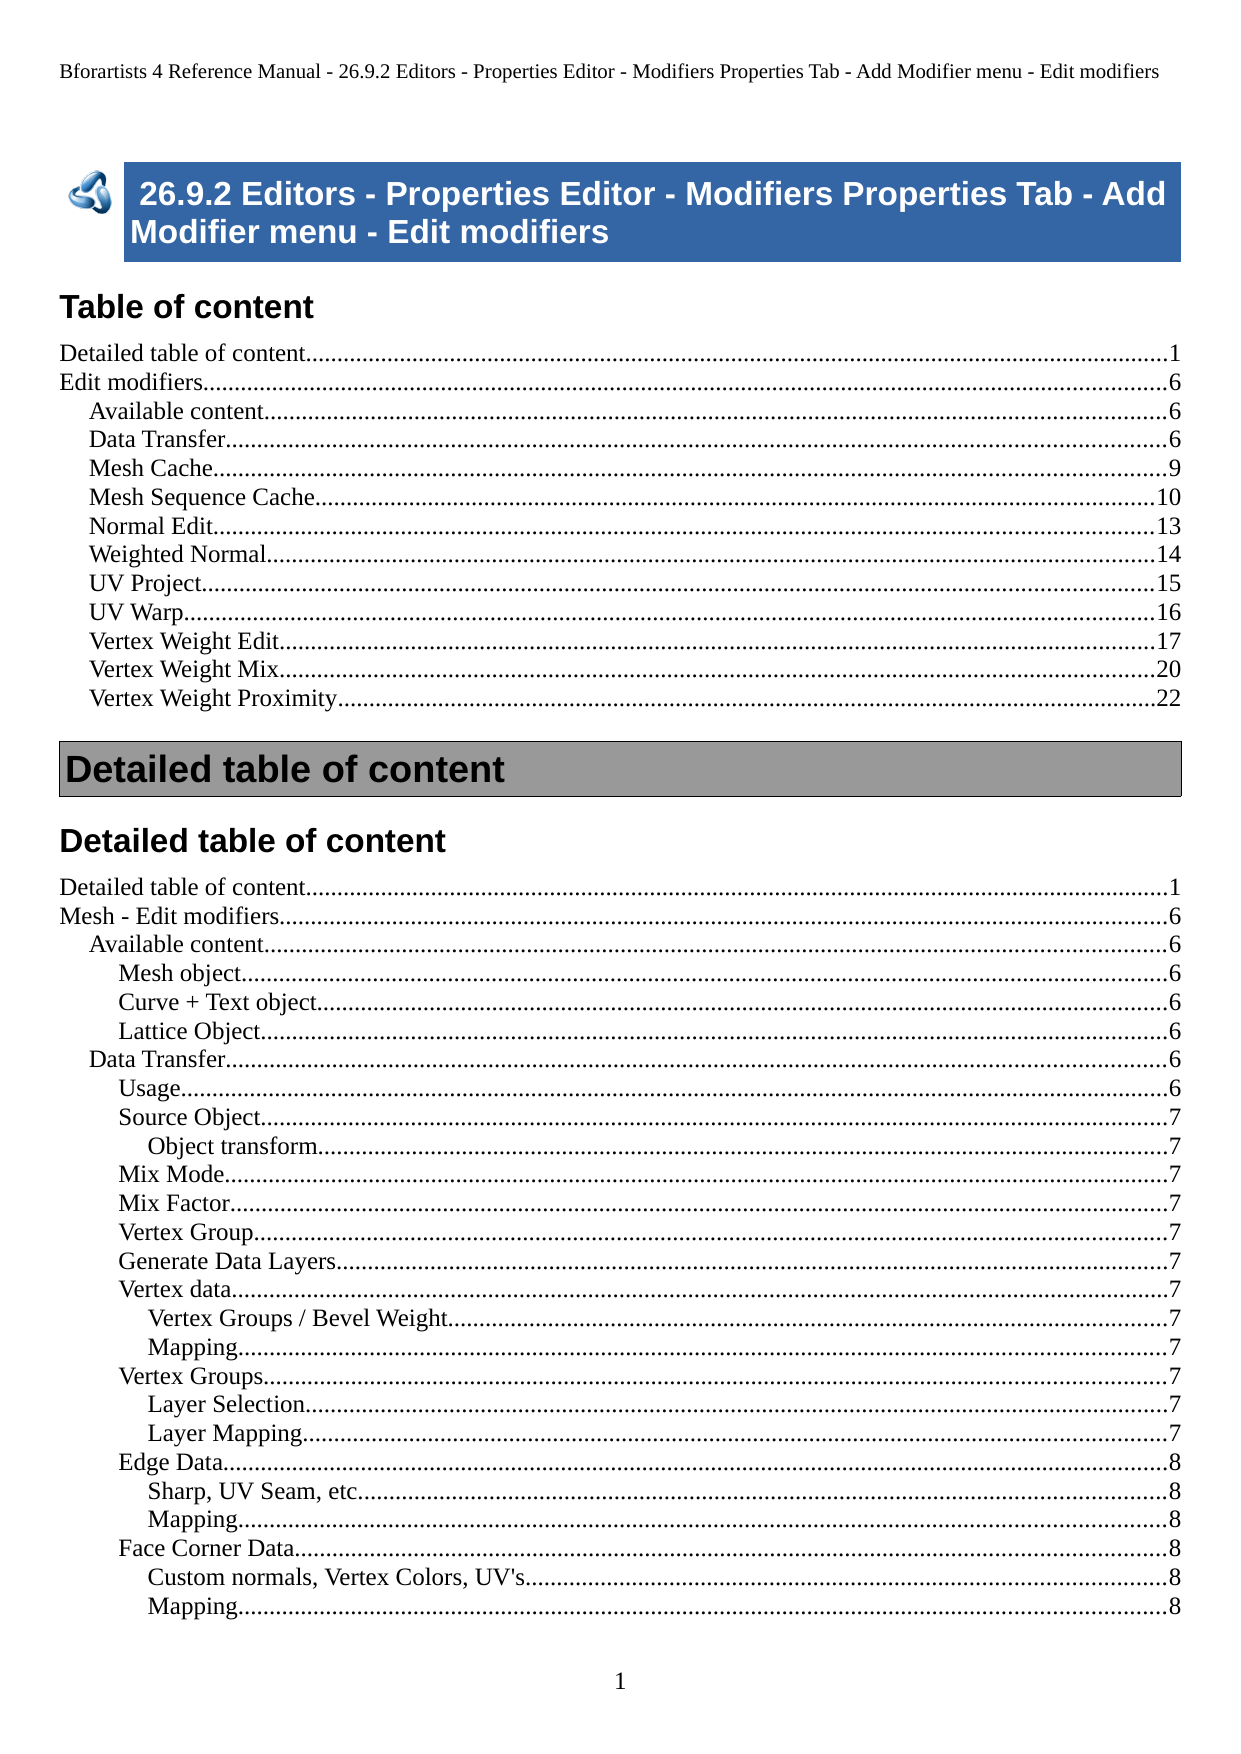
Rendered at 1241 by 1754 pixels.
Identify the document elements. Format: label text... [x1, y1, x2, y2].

text Vertex Weight Edit 17 [88, 626, 1181, 654]
picture [65, 167, 114, 217]
text Weighted Normal 14 [88, 539, 1181, 568]
table_header [59, 162, 124, 262]
text Vertex Groups / Bevel Weight 7 [147, 1303, 1181, 1332]
text Vertex data 7 [118, 1274, 1181, 1303]
text Edge Data 8 [118, 1447, 1181, 1476]
text Detailed table of content 1 [59, 872, 1181, 901]
text Source Object 7 [118, 1102, 1181, 1131]
text Normal Edit 13 [88, 511, 1181, 539]
text Mapping 8 [147, 1591, 1181, 1619]
table_header Detailed table of content [60, 742, 1181, 796]
text Sharp, UV Seam, etc. 8 [147, 1476, 1181, 1504]
text Mix Mode 7 [118, 1159, 1181, 1188]
text Usage 6 [118, 1073, 1181, 1102]
text Detailed table of content 1 [59, 338, 1181, 367]
text Mapping 8 [147, 1504, 1181, 1533]
text Object transform 7 [147, 1131, 1181, 1159]
text Vertex Weight Mix 20 [88, 654, 1181, 683]
text UV Project 15 [88, 568, 1181, 597]
text Lattice Object 6 [118, 1016, 1181, 1044]
text Mix Factor 7 [118, 1188, 1181, 1217]
text Data Transfer 6 [88, 1044, 1181, 1073]
text Mapping 7 [147, 1332, 1181, 1361]
text Mesh Cache 9 [88, 453, 1181, 482]
text Edit modifiers 6 [59, 367, 1181, 396]
text Available content 6 [88, 396, 1181, 424]
text Face Corner Data 8 [118, 1533, 1181, 1562]
table_header 26.9.2 Editors - Properties Editor - Modifiers Properties Tab - Add Modifier menu - Edit modifiers [124, 162, 1181, 262]
text Vertex Group 7 [118, 1217, 1181, 1246]
text Vertex Groups 7 [118, 1361, 1181, 1389]
text Mesh Sequence Cache 10 [88, 482, 1181, 511]
text Curve + Text object 6 [118, 987, 1181, 1016]
text Generate Data Layers 7 [118, 1246, 1181, 1274]
text Mesh object 6 [118, 958, 1181, 987]
text Vertex Weight Proximity 22 [88, 683, 1181, 712]
text Layer Mapping 7 [147, 1418, 1181, 1447]
subtitle Table of content [59, 287, 1181, 326]
text Custom normals, Vertex Colors, UV's 8 [147, 1562, 1181, 1591]
subtitle Detailed table of content [59, 821, 1181, 859]
text Layer Selection 7 [147, 1389, 1181, 1418]
text Data Transfer 6 [88, 424, 1181, 453]
text UV Warp 16 [88, 597, 1181, 626]
text Available content 6 [88, 929, 1181, 958]
text Mesh - Edit modifiers 6 [59, 901, 1181, 929]
